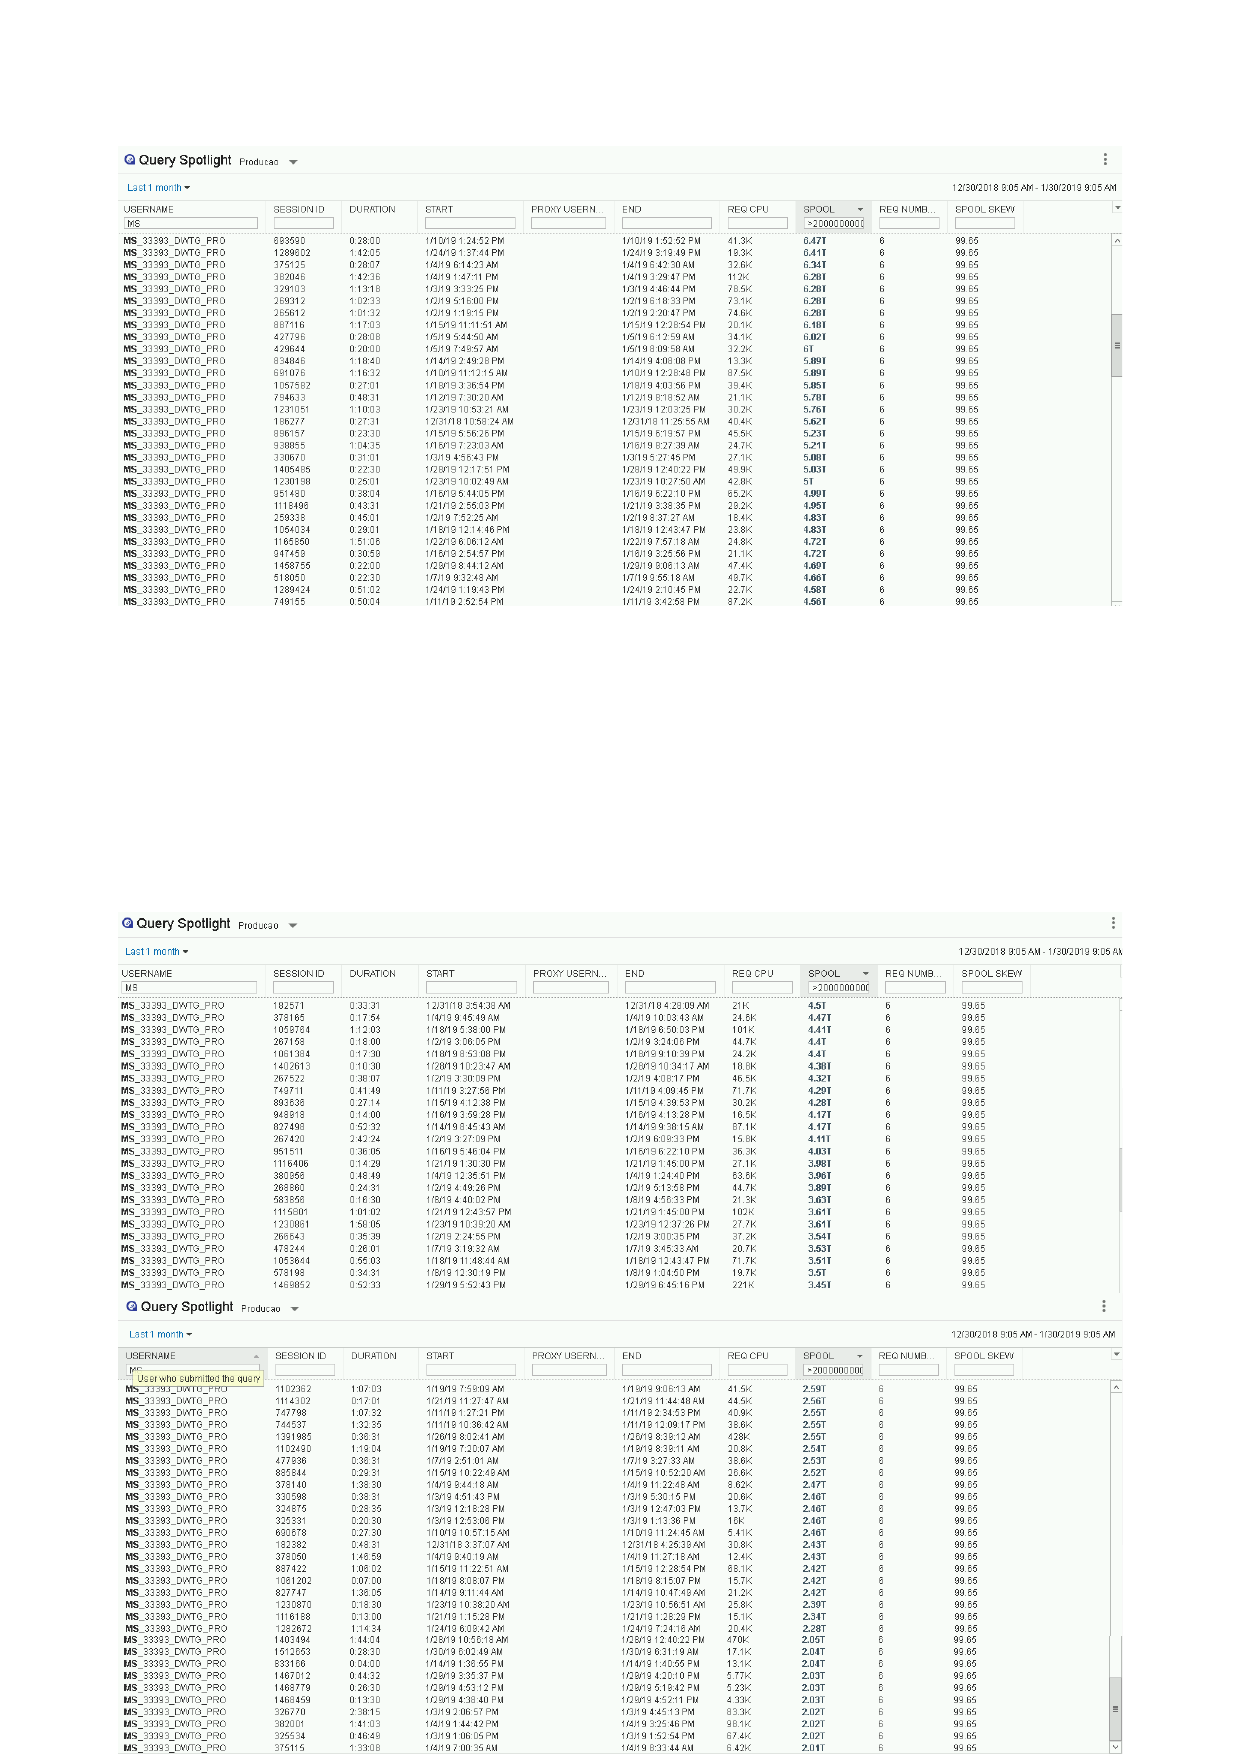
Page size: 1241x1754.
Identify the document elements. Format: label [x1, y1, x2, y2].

picture [118, 912, 1123, 1754]
picture [118, 146, 1123, 606]
